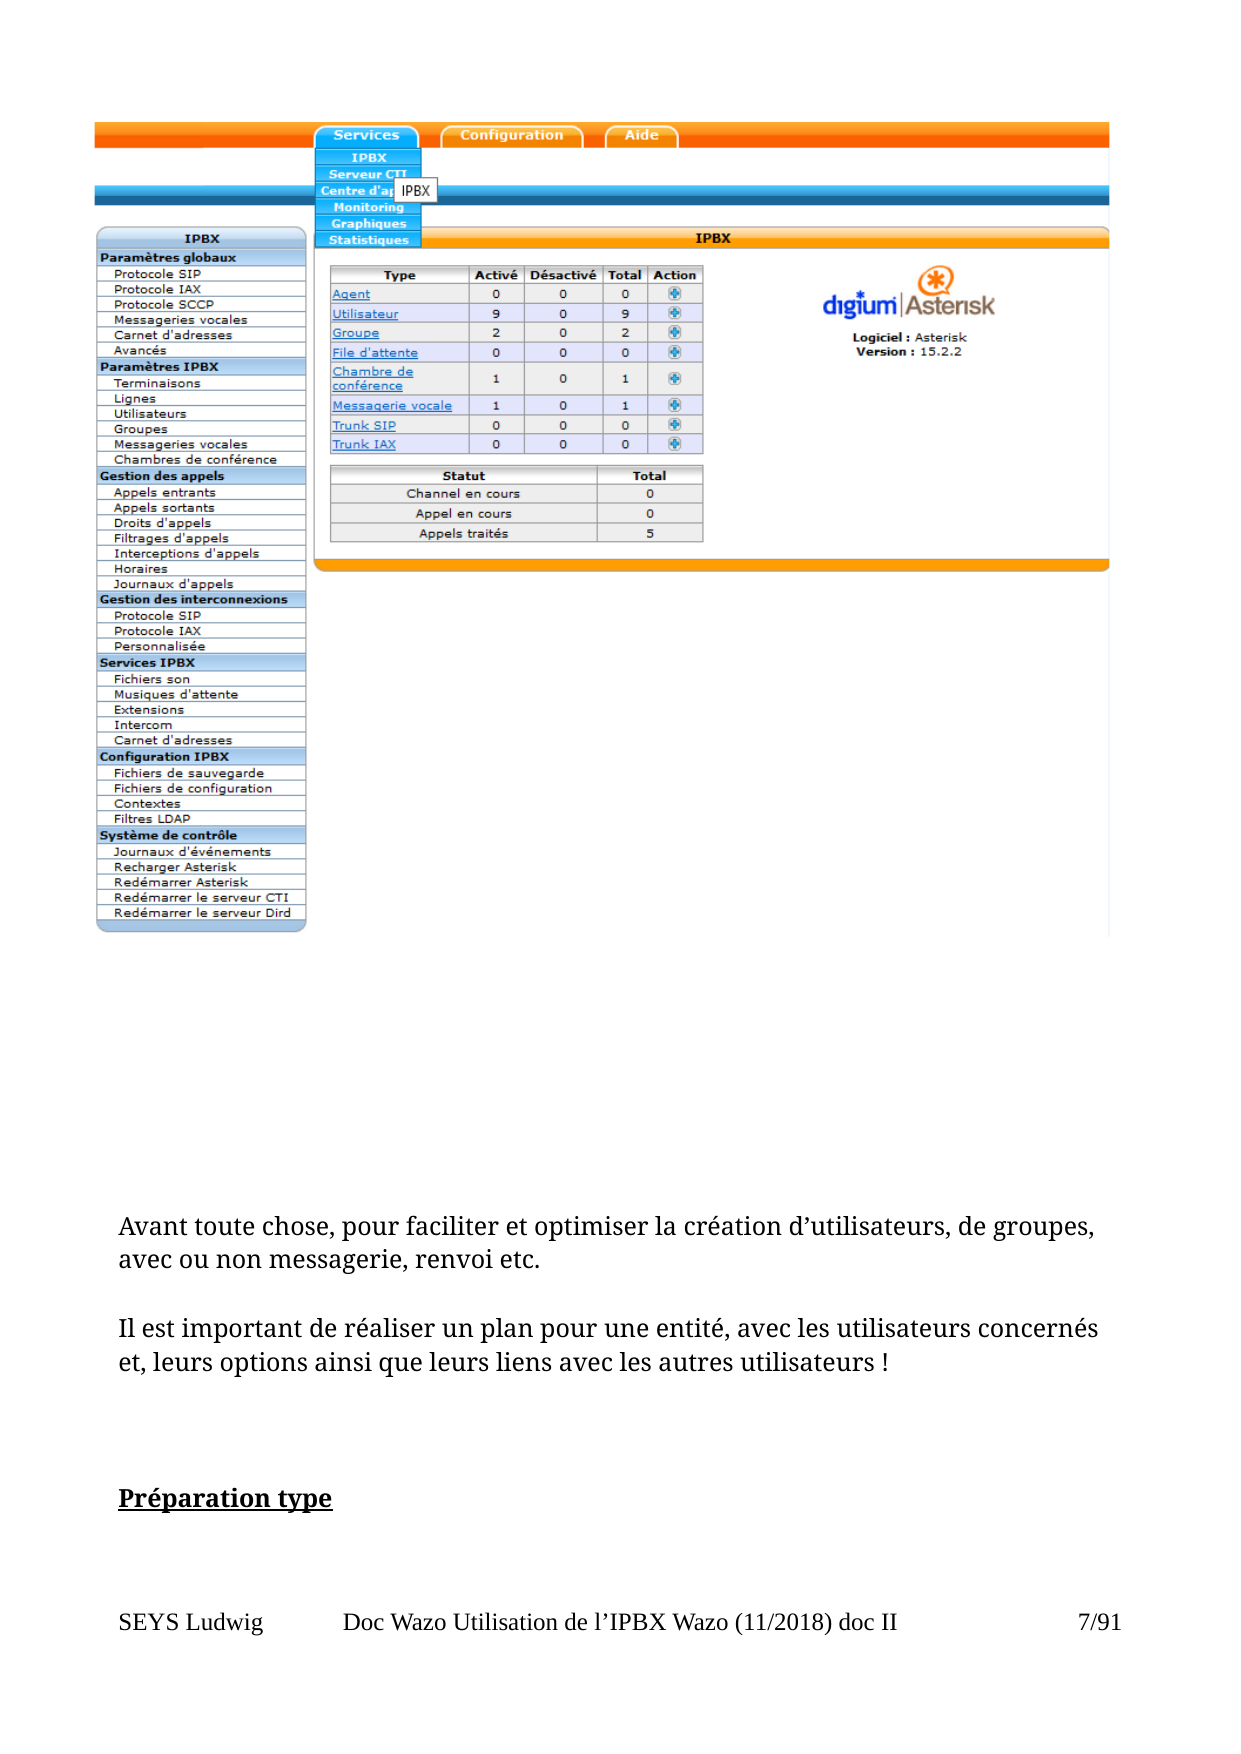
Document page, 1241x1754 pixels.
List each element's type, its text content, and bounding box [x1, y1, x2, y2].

text Il est important de réaliser un plan pour une entité, avec les utilisateurs concernés et, leurs options ainsi que leurs liens avec les autres utilisateurs ! [118, 1310, 1122, 1378]
picture [94, 122, 1110, 937]
text Avant toute chose, pour faciliter et optimiser la création d’utilisateurs, de groupes, avec ou non messagerie, renvoi etc. [118, 1208, 1122, 1276]
text Préparation type [118, 1481, 1122, 1515]
